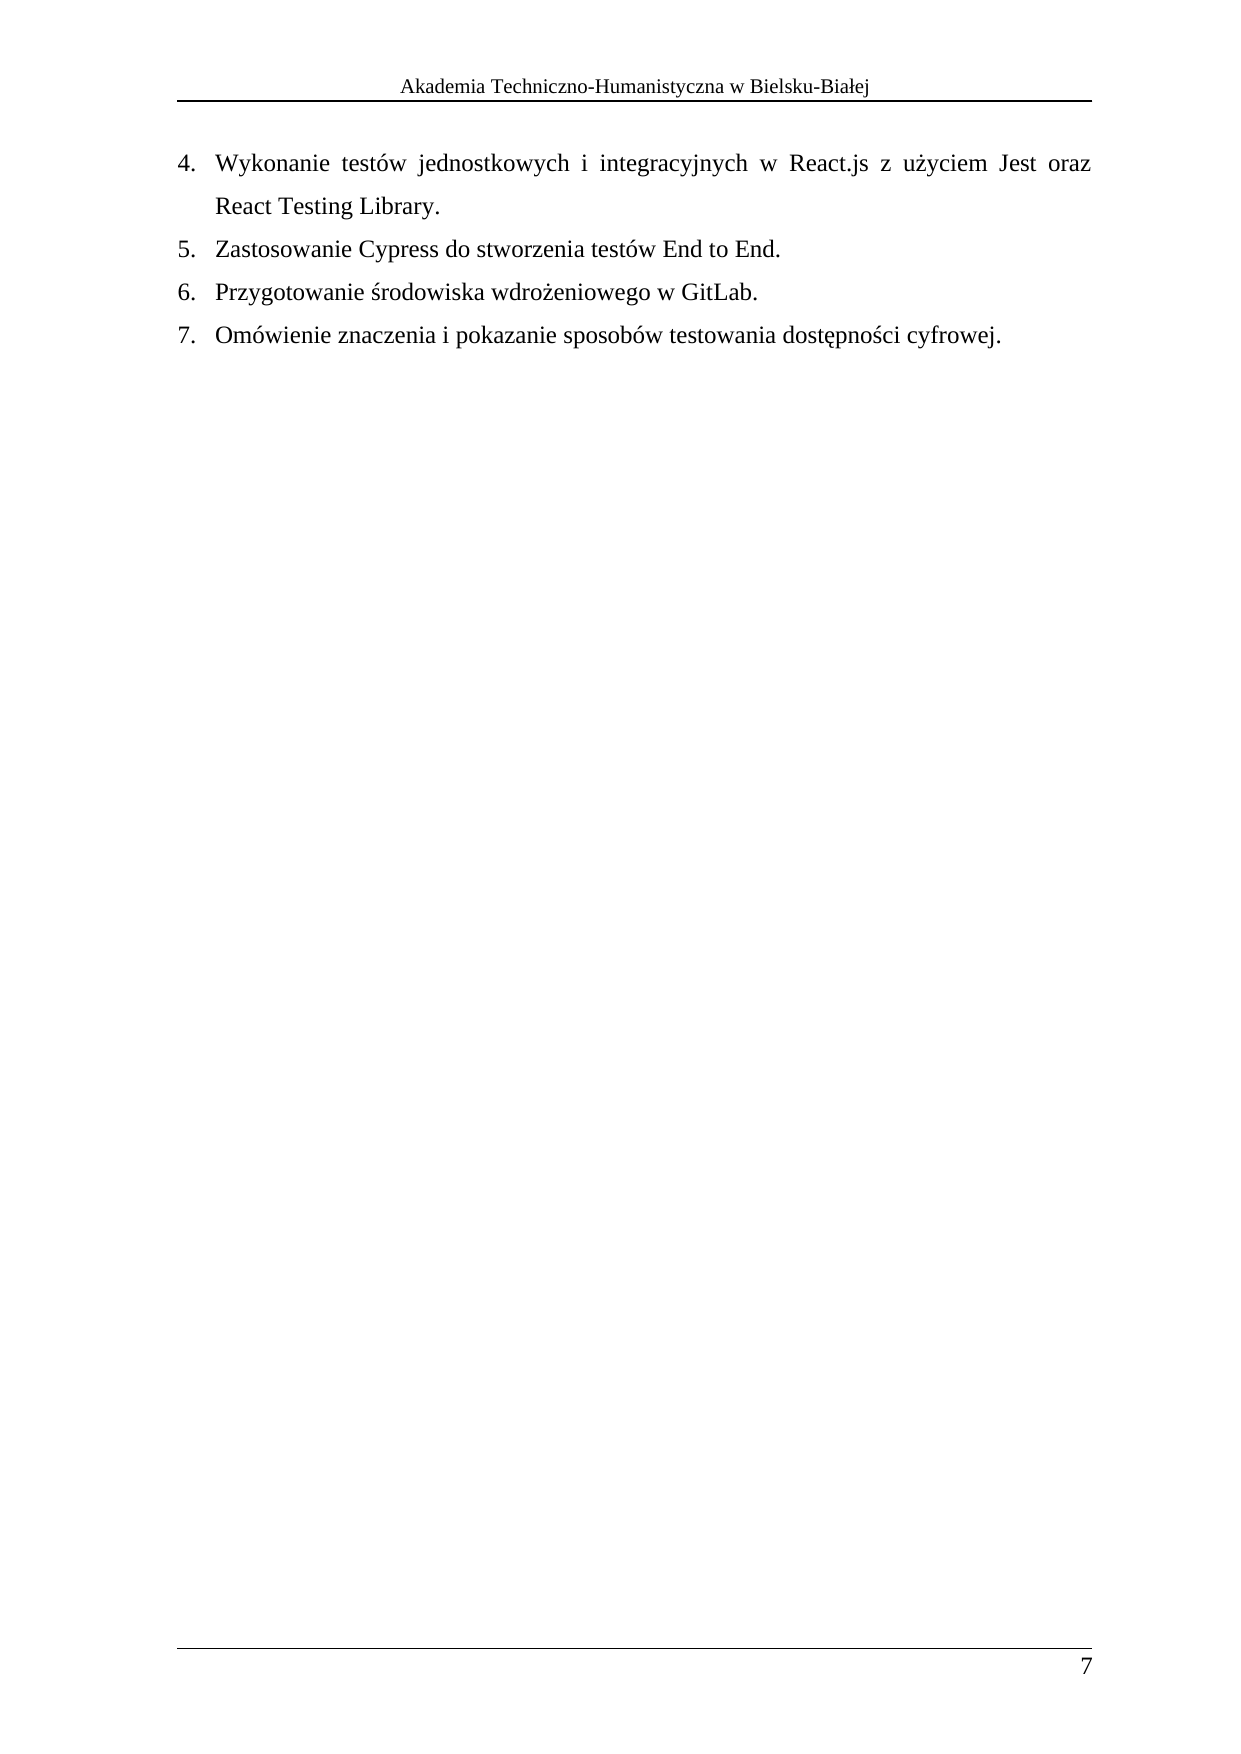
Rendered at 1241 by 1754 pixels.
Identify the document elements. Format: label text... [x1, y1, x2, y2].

list Wykonanie testów jednostkowych i integracyjnych w React.js z użyciem Jest oraz React Testing Library. [177, 148, 1092, 219]
list Zastosowanie Cypress do stworzenia testów End to End. [177, 234, 1092, 263]
list Omówienie znaczenia i pokazanie sposobów testowania dostępności cyfrowej. [177, 320, 1092, 349]
list Przygotowanie środowiska wdrożeniowego w GitLab. [177, 277, 1092, 306]
